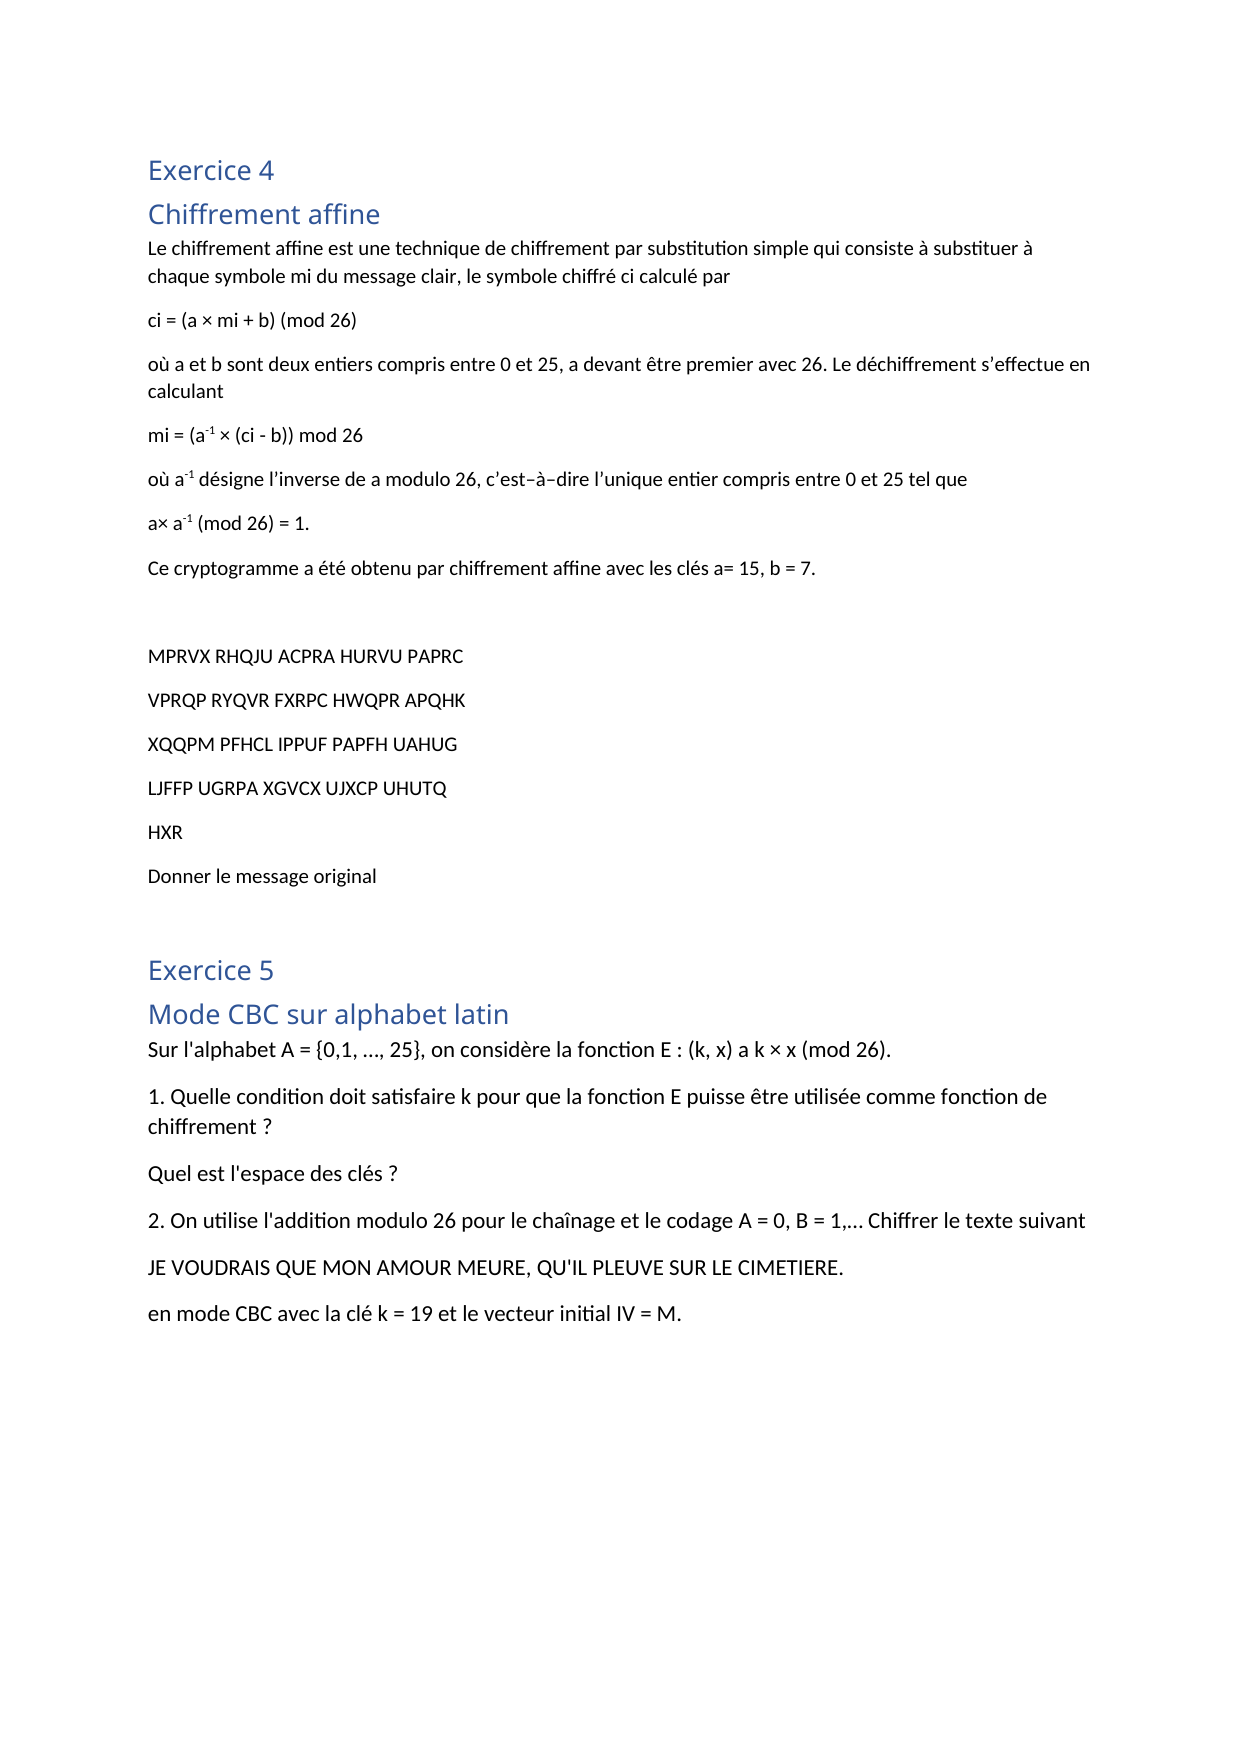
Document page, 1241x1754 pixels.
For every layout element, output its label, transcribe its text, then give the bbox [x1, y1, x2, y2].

text HXR [148, 819, 1093, 844]
text mi = (a-1 × (ci - b)) mod 26 [148, 422, 1093, 448]
text en mode CBC avec la clé k = 19 et le vecteur initial IV = M. [148, 1299, 1093, 1328]
text où a-1 désigne l’inverse de a modulo 26, c’est–à–dire l’unique entier compris entre 0 et 25 tel que [148, 467, 1093, 492]
text MPRVX RHQJU ACPRA HURVU PAPRC [148, 643, 1093, 668]
text Sur l'alphabet A = {0,1, …, 25}, on considère la fonction E : (k, x) a k × x (mod 26). [148, 1035, 1093, 1063]
text Donner le message original [148, 863, 1093, 888]
text Ce cryptogramme a été obtenu par chiffrement affine avec les clés a= 15, b = 7. [148, 555, 1093, 580]
subtitle Chiffrement affine [148, 196, 1093, 233]
text où a et b sont deux entiers compris entre 0 et 25, a devant être premier avec 26. Le déchiffrement s’effectue en calculant [148, 351, 1093, 404]
subtitle Exercice 4 [148, 152, 1093, 189]
text ci = (a × mi + b) (mod 26) [148, 307, 1093, 332]
text LJFFP UGRPA XGVCX UJXCP UHUTQ [148, 775, 1093, 800]
text Quel est l'espace des clés ? [148, 1159, 1093, 1187]
text JE VOUDRAIS QUE MON AMOUR MEURE, QU'IL PLEUVE SUR LE CIMETIERE. [148, 1253, 1093, 1281]
subtitle Exercice 5 [148, 951, 1093, 988]
subtitle Mode CBC sur alphabet latin [148, 995, 1093, 1032]
text a× a-1 (mod 26) = 1. [148, 511, 1093, 536]
text 2. On utilise l'addition modulo 26 pour le chaînage et le codage A = 0, B = 1,… Chiffrer le texte suivant [148, 1206, 1093, 1234]
text XQQPM PFHCL IPPUF PAPFH UAHUG [148, 731, 1093, 756]
text Le chiffrement affine est une technique de chiffrement par substitution simple qui consiste à substituer à chaque symbole mi du message clair, le symbole chiffré ci calculé par [148, 236, 1093, 288]
text 1. Quelle condition doit satisfaire k pour que la fonction E puisse être utilisée comme fonction de chiffrement ? [148, 1082, 1093, 1140]
text VPRQP RYQVR FXRPC HWQPR APQHK [148, 687, 1093, 712]
